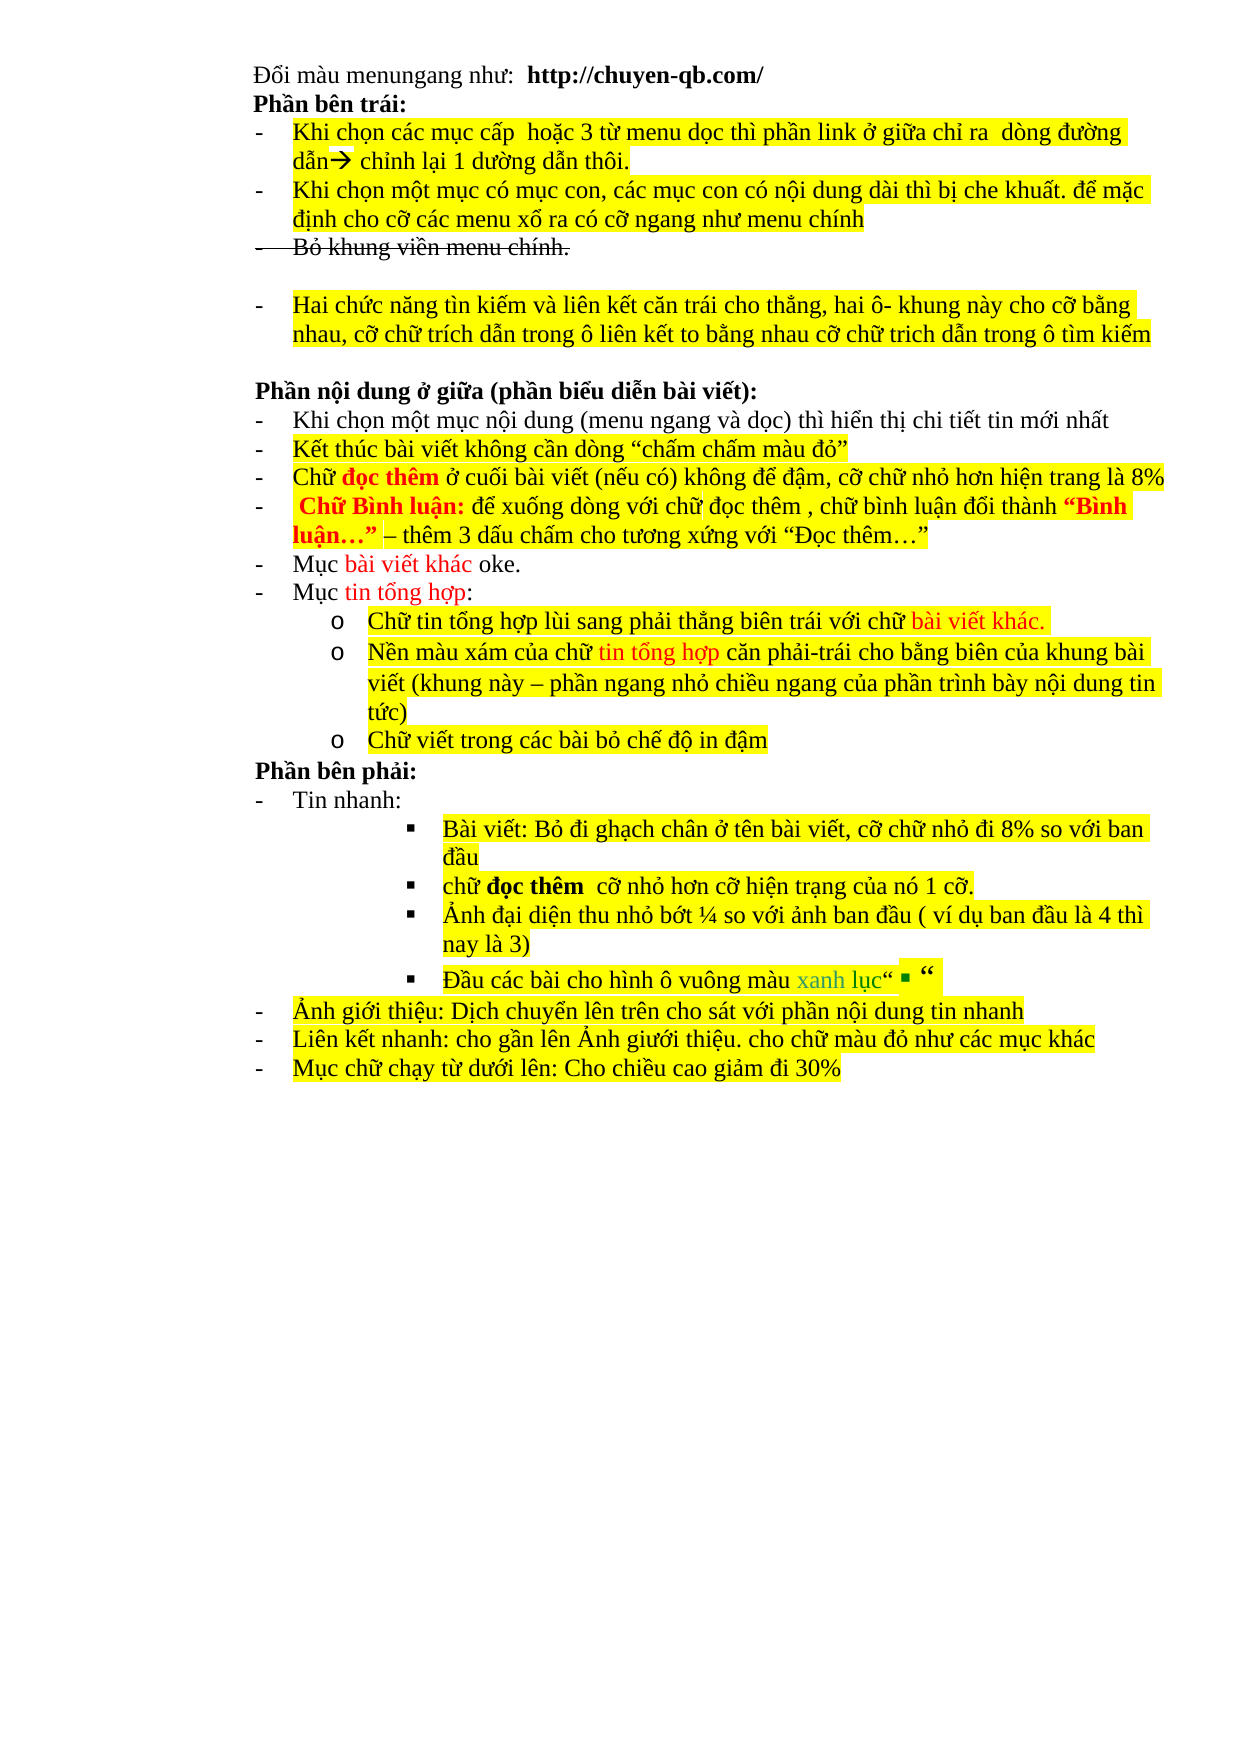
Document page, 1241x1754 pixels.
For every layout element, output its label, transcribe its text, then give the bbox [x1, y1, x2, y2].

list chữ đọc thêm cỡ nhỏ hơn cỡ hiện trạng của nó 1 cỡ. [405, 871, 1180, 900]
list Mục bài viết khác oke. [255, 549, 1180, 577]
text Phần nội dung ở giữa (phần biểu diễn bài viết): [180, 376, 1180, 405]
list Bài viết: Bỏ đi ghạch chân ở tên bài viết, cỡ chữ nhỏ đi 8% so với ban đầu [405, 814, 1180, 871]
list Mục tin tổng hợp: [255, 577, 1180, 606]
list Hai chức năng tìn kiếm và liên kết căn trái cho thẳng, hai ô- khung này cho cỡ bằng nhau, cỡ chữ trích dẫn trong ô liên kết to bằng nhau cỡ chữ trich dẫn trong ô tìm kiếm [255, 290, 1180, 347]
list Chữ Bình luận: để xuống dòng với chữ đọc thêm , chữ bình luận đổi thành “Bình luận…” – thêm 3 dấu chấm cho tương xứng với “Đọc thêm…” [255, 491, 1180, 549]
list Liên kết nhanh: cho gần lên Ảnh giưới thiệu. cho chữ màu đỏ như các mục khác [255, 1024, 1180, 1053]
list Khi chọn một mục nội dung (menu ngang và dọc) thì hiển thị chi tiết tin mới nhất [255, 405, 1180, 434]
list Khi chọn các mục cấp hoặc 3 từ menu dọc thì phần link ở giữa chỉ ra dòng đường dẫn chỉnh lại 1 dường dẫn thôi. [255, 117, 1180, 175]
list Chữ tin tổng hợp lùi sang phải thẳng biên trái với chữ bài viết khác. [330, 606, 1180, 637]
list Kết thúc bài viết không cần dòng “chấm chấm màu đỏ” [255, 434, 1180, 462]
list Ảnh giới thiệu: Dịch chuyển lên trên cho sát với phần nội dung tin nhanh [255, 996, 1180, 1024]
list Mục chữ chạy từ dưới lên: Cho chiều cao giảm đi 30% [255, 1053, 1180, 1082]
list Nền màu xám của chữ tin tổng hợp căn phải-trái cho bằng biên của khung bài viết (khung này – phần ngang nhỏ chiều ngang của phần trình bày nội dung tin tức) [330, 637, 1180, 725]
list Đầu các bài cho hình ô vuông màu xanh lục“ ▪ “ [405, 957, 1180, 996]
text Phần bên phải: [255, 756, 1180, 785]
list Tin nhanh: [255, 785, 1180, 814]
text Đổi màu menungang như: http://chuyen-qb.com/ [253, 60, 1180, 89]
list Chữ viết trong các bài bỏ chế độ in đậm [330, 725, 1180, 756]
list Bỏ khung viền menu chính. [255, 232, 1180, 261]
list Chữ đọc thêm ở cuối bài viết (nếu có) không để đậm, cỡ chữ nhỏ hơn hiện trang là 8% [255, 462, 1180, 491]
list Ảnh đại diện thu nhỏ bớt ¼ so với ảnh ban đầu ( ví dụ ban đầu là 4 thì nay là 3) [405, 900, 1180, 957]
list Khi chọn một mục có mục con, các mục con có nội dung dài thì bị che khuất. để mặc định cho cỡ các menu xổ ra có cỡ ngang như menu chính [255, 175, 1180, 232]
text Phần bên trái: [253, 89, 1180, 117]
